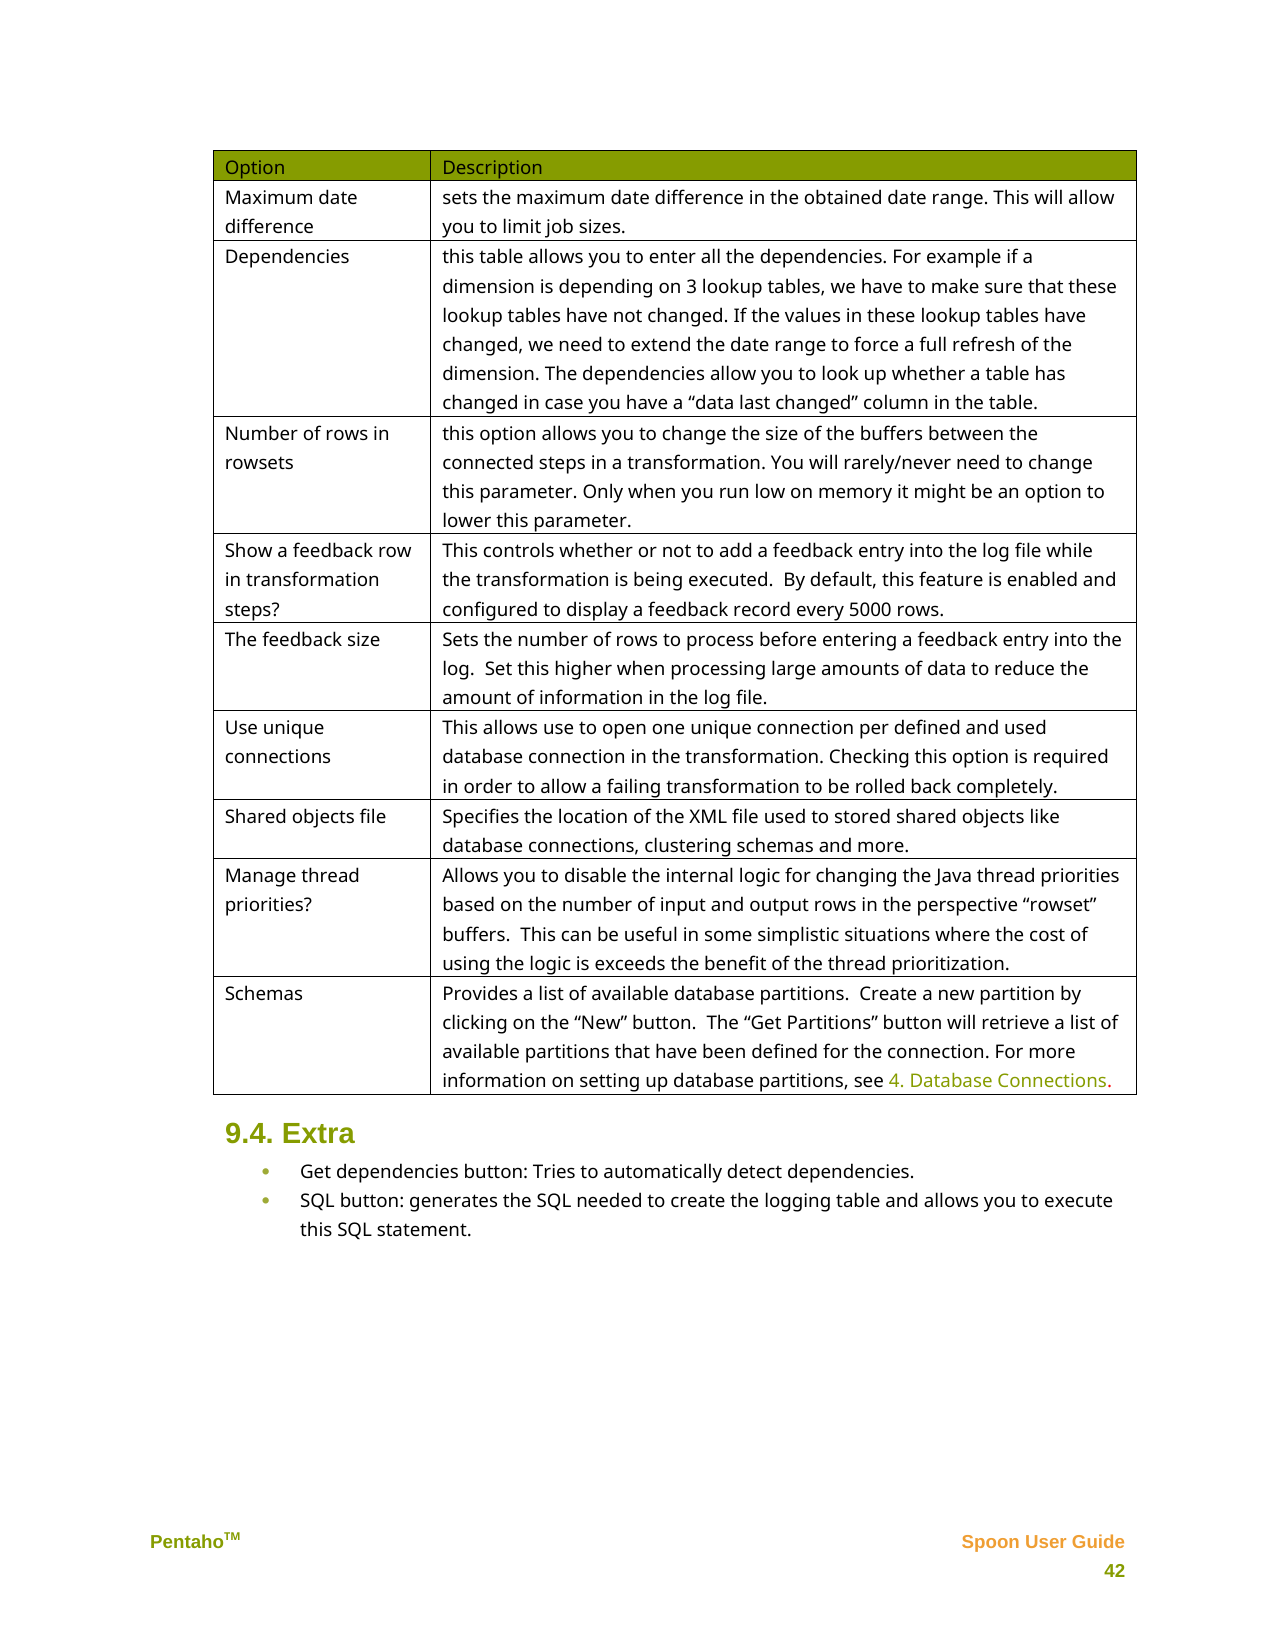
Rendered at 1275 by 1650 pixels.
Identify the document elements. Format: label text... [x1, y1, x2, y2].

table_cell Number of rows in rowsets [214, 417, 430, 533]
list SQL button: generates the SQL needed to create the logging table and allows you to execute this SQL statement. [262, 1184, 1125, 1243]
table_cell This allows use to open one unique connection per defined and used database connection in the transformation. Checking this option is required in order to allow a failing transformation to be rolled back completely. [431, 711, 1136, 799]
table_cell Shared objects file [214, 800, 430, 858]
table_cell Maximum date difference [214, 181, 430, 239]
table_cell Dependencies [214, 241, 430, 416]
table_cell Allows you to disable the internal logic for changing the Java thread priorities based on the number of input and output rows in the perspective “rowset” buffers. This can be useful in some simplistic situations where the cost of using the logic is exceeds the benefit of the thread prioritization. [431, 859, 1136, 976]
subtitle 9.4. Extra [225, 1120, 1125, 1149]
table_cell Manage thread priorities? [214, 859, 430, 976]
table_cell Use unique connections [214, 711, 430, 799]
table_cell This controls whether or not to add a feedback entry into the log file while the transformation is being executed. By default, this feature is enabled and configured to display a feedback record every 5000 rows. [431, 534, 1136, 622]
table_cell The feedback size [214, 623, 430, 710]
table_cell this option allows you to change the size of the buffers between the connected steps in a transformation. You will rarely/never need to change this parameter. Only when you run low on memory it might be an option to lower this parameter. [431, 417, 1136, 533]
table_header Option [214, 151, 430, 180]
table_cell Provides a list of available database partitions. Create a new partition by clicking on the “New” button. The “Get Partitions” button will retrieve a list of available partitions that have been defined for the connection. For more information on setting up database partitions, see 4. Database Connections. [431, 977, 1136, 1094]
table_cell sets the maximum date difference in the obtained date range. This will allow you to limit job sizes. [431, 181, 1136, 239]
table_cell Specifies the location of the XML file used to stored shared objects like database connections, clustering schemas and more. [431, 800, 1136, 858]
table_cell Show a feedback row in transformation steps? [214, 534, 430, 622]
table_cell Schemas [214, 977, 430, 1094]
table_cell this table allows you to enter all the dependencies. For example if a dimension is depending on 3 lookup tables, we have to make sure that these lookup tables have not changed. If the values in these lookup tables have changed, we need to extend the date range to force a full refresh of the dimension. The dependencies allow you to look up whether a table has changed in case you have a “data last changed” column in the table. [431, 241, 1136, 416]
list Get dependencies button: Tries to automatically detect dependencies. [262, 1155, 1125, 1184]
table_cell Sets the number of rows to process before entering a feedback entry into the log. Set this higher when processing large amounts of data to reduce the amount of information in the log file. [431, 623, 1136, 710]
table_header Description [431, 151, 1136, 180]
